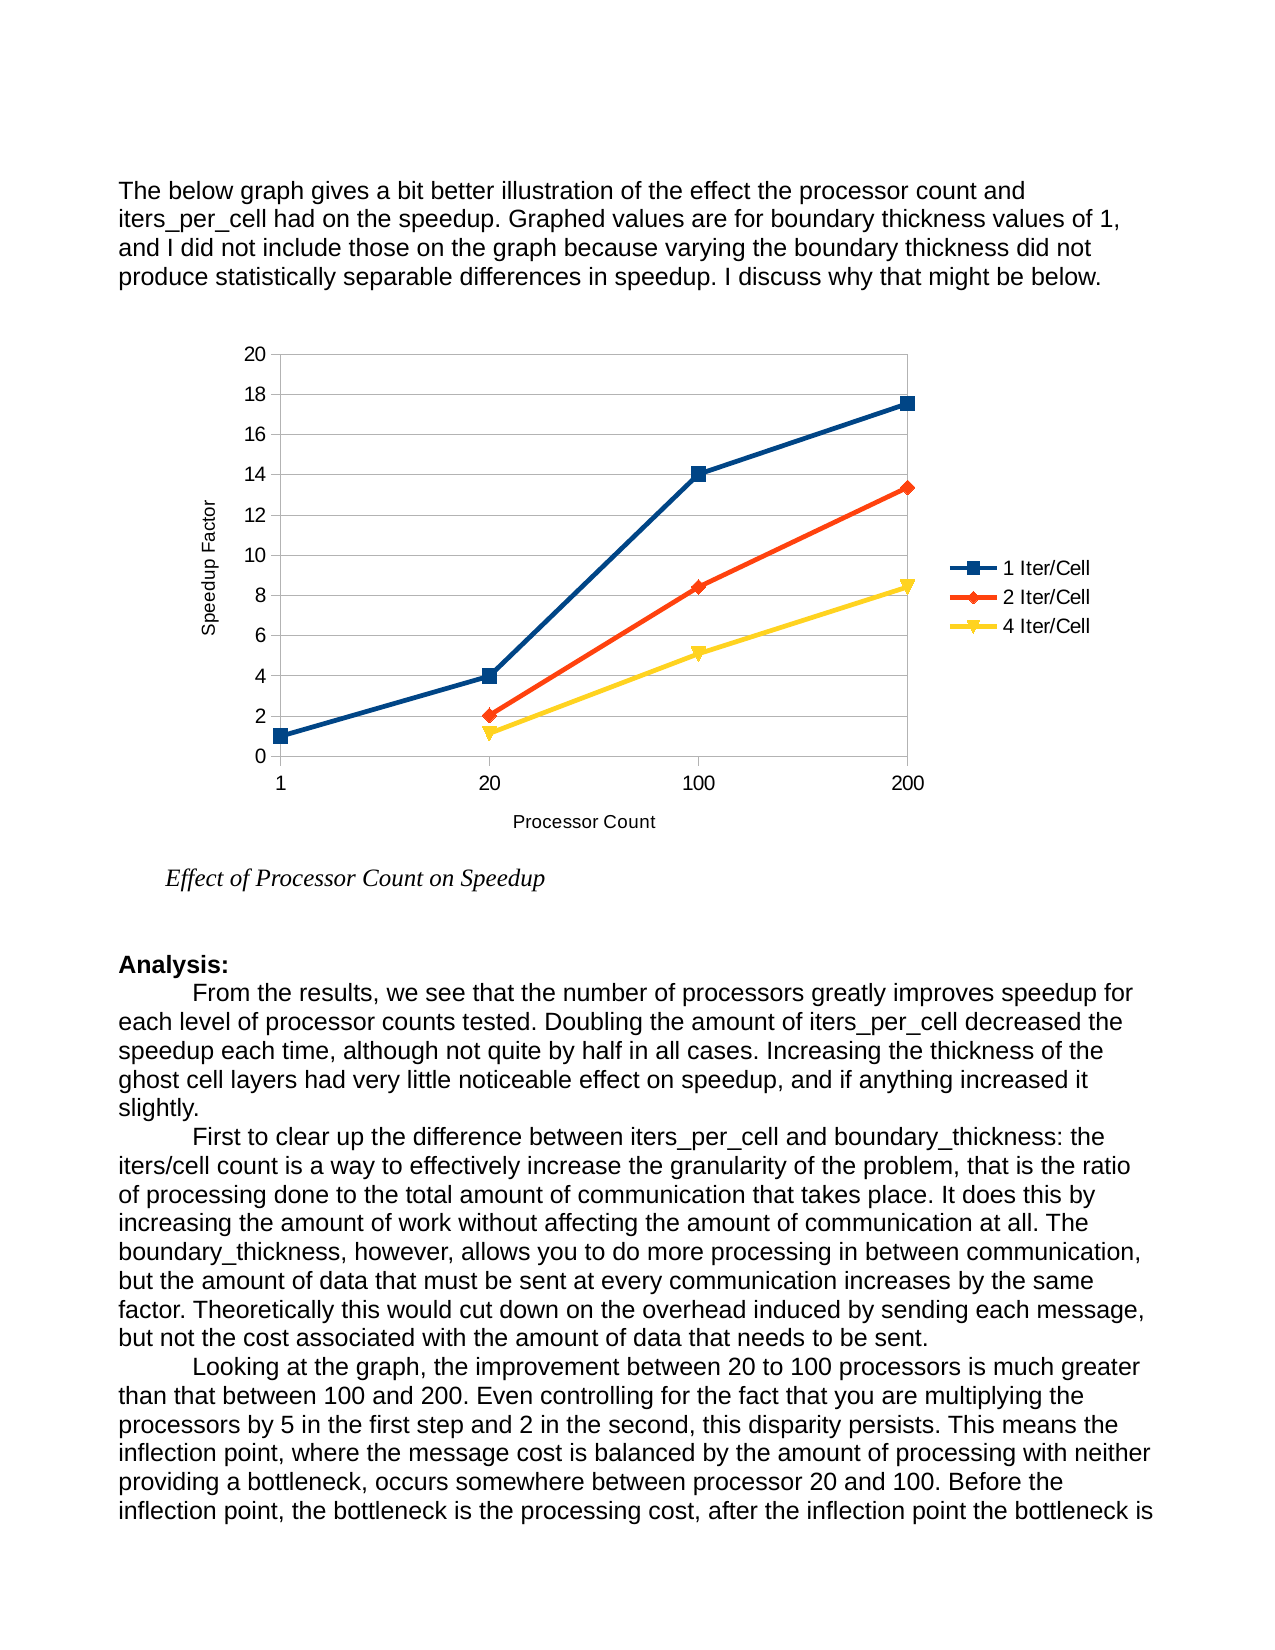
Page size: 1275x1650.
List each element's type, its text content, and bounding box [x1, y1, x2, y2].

text Looking at the graph, the improvement between 20 to 100 processors is much greater than that between 100 and 200. Even controlling for the fact that you are multiplying the processors by 5 in the first step and 2 in the second, this disparity persists. This means the inflection point, where the message cost is balanced by the amount of processing with neither providing a bottleneck, occurs somewhere between processor 20 and 100. Before the inflection point, the bottleneck is the processing cost, after the inflection point the bottleneck is [118, 1352, 1157, 1524]
text From the results, we see that the number of processors greatly improves speedup for each level of processor counts tested. Doubling the amount of iters_per_cell decreased the speedup each time, although not quite by half in all cases. Increasing the thickness of the ghost cell layers had very little noticeable effect on speedup, and if anything increased it slightly. [118, 978, 1157, 1122]
text Effect of Processor Count on Speedup [165, 332, 1110, 892]
text Analysis: [118, 949, 1157, 978]
text The below graph gives a bit better illustration of the effect the processor count and iters_per_cell had on the speedup. Graphed values are for boundary thickness values of 1, and I did not include those on the graph because varying the boundary thickness did not produce statistically separable differences in speedup. I discuss why that might be below. [118, 176, 1157, 291]
text First to clear up the difference between iters_per_cell and boundary_thickness: the iters/cell count is a way to effectively increase the granularity of the problem, that is the ratio of processing done to the total amount of communication that takes place. It does this by increasing the amount of work without affecting the amount of communication at all. The boundary_thickness, however, allows you to do more processing in between communication, but the amount of data that must be sent at every communication increases by the same factor. Theoretically this would cut down on the overhead induced by sending each message, but not the cost associated with the amount of data that needs to be sent. [118, 1122, 1157, 1352]
